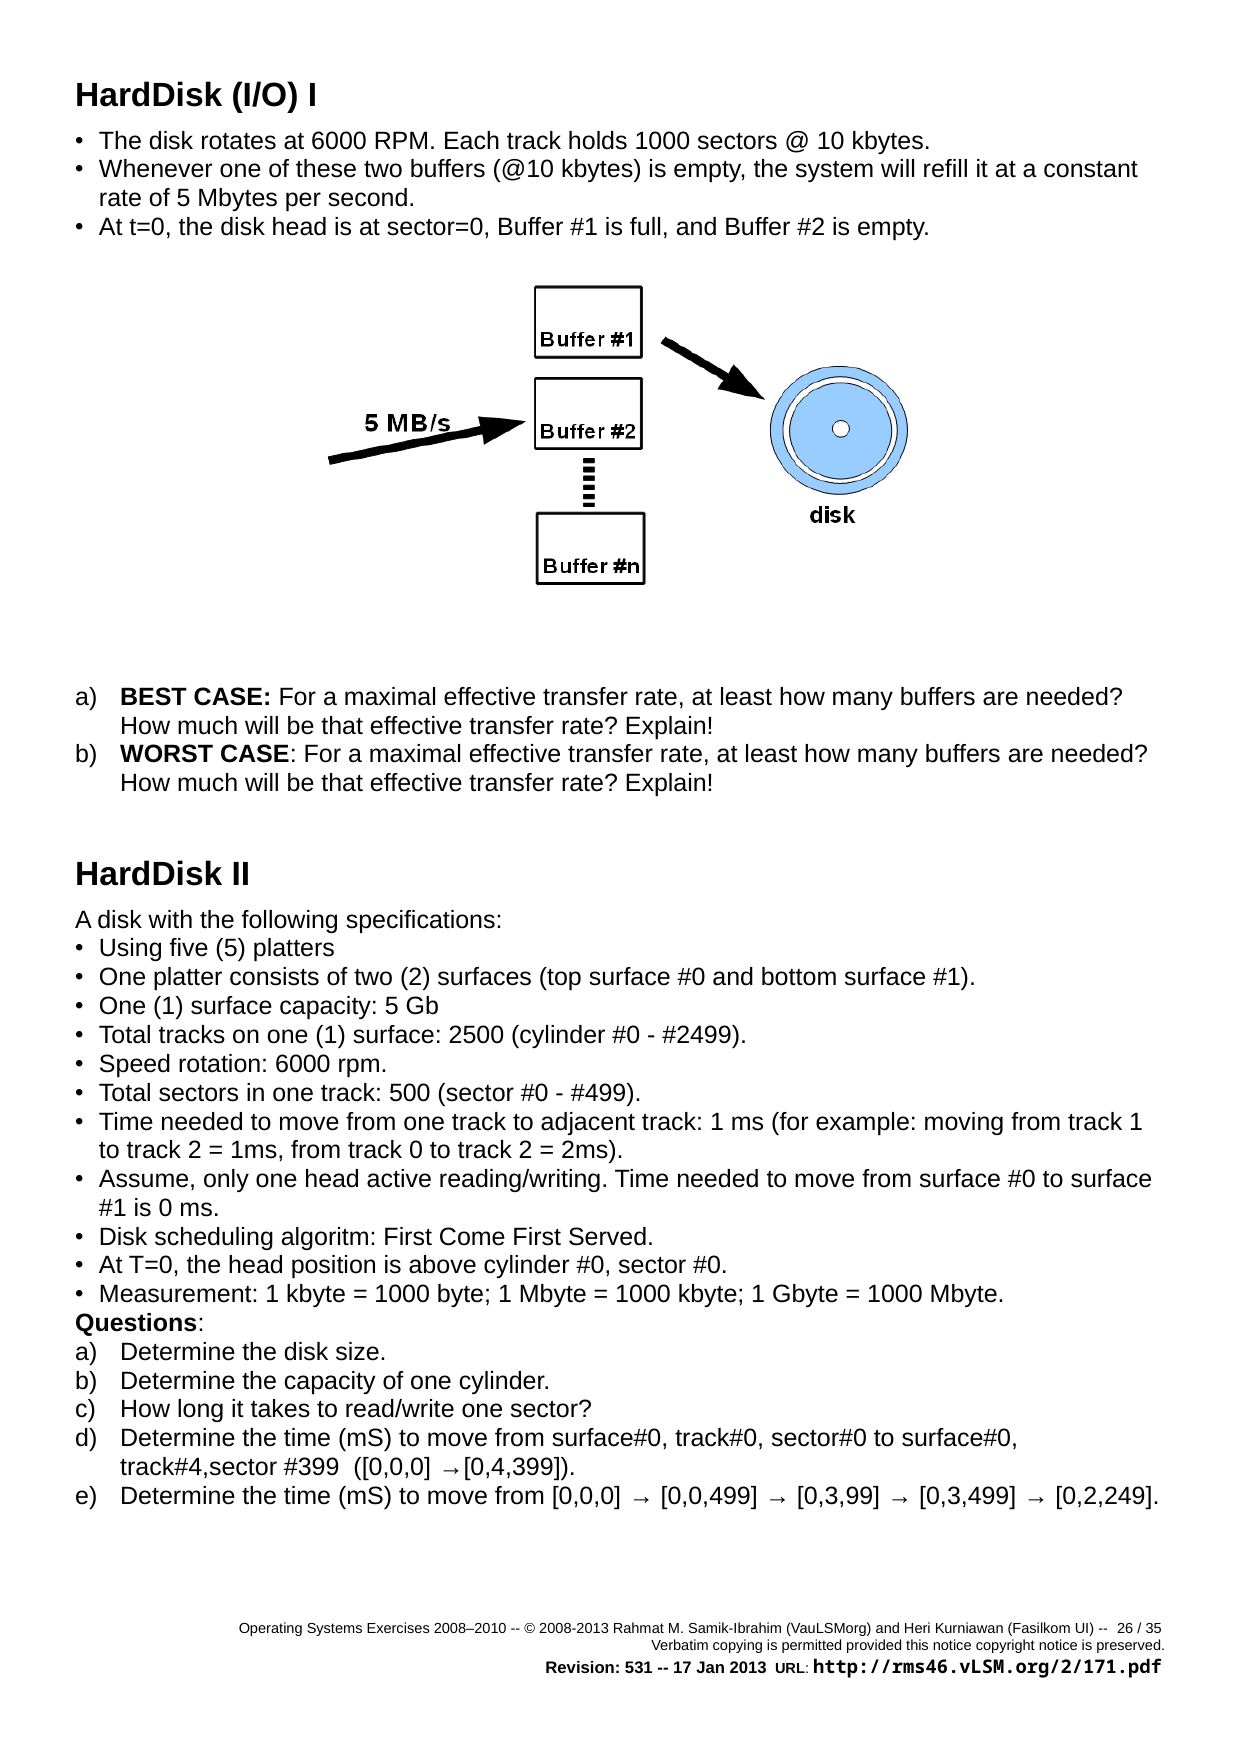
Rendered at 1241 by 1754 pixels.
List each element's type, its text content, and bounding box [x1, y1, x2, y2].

list Using five (5) platters [75, 933, 1166, 962]
picture [314, 269, 926, 601]
list One (1) surface capacity: 5 Gb [75, 991, 1166, 1020]
subtitle HardDisk (I/O) I [75, 75, 1166, 114]
list Determine the disk size. [75, 1337, 1166, 1366]
list Determine the time (mS) to move from [0,0,0] → [0,0,499] → [0,3,99] → [0,3,499] → [0,2,249]. [75, 1481, 1166, 1509]
list How long it takes to read/write one sector? [75, 1394, 1166, 1423]
list Total sectors in one track: 500 (sector #0 - #499). [75, 1078, 1166, 1106]
text Questions: [75, 1308, 1166, 1337]
list Disk scheduling algoritm: First Come First Served. [75, 1222, 1166, 1251]
list Whenever one of these two buffers (@10 kbytes) is empty, the system will refill it at a constant rate of 5 Mbytes per second. [75, 154, 1166, 212]
list BEST CASE: For a maximal effective transfer rate, at least how many buffers are needed? How much will be that effective transfer rate? Explain! [75, 682, 1166, 739]
list Determine the capacity of one cylinder. [75, 1366, 1166, 1394]
list One platter consists of two (2) surfaces (top surface #0 and bottom surface #1). [75, 962, 1166, 991]
list WORST CASE: For a maximal effective transfer rate, at least how many buffers are needed? How much will be that effective transfer rate? Explain! [75, 739, 1166, 797]
text A disk with the following specifications: [75, 904, 1166, 933]
list Time needed to move from one track to adjacent track: 1 ms (for example: moving from track 1 to track 2 = 1ms, from track 0 to track 2 = 2ms). [75, 1106, 1166, 1164]
subtitle HardDisk II [75, 854, 1166, 893]
list Speed rotation: 6000 rpm. [75, 1049, 1166, 1078]
list The disk rotates at 6000 RPM. Each track holds 1000 sectors @ 10 kbytes. [75, 126, 1166, 154]
list Determine the time (mS) to move from surface#0, track#0, sector#0 to surface#0, track#4,sector #399 ([0,0,0] →[0,4,399]). [75, 1423, 1166, 1481]
list Measurement: 1 kbyte = 1000 byte; 1 Mbyte = 1000 kbyte; 1 Gbyte = 1000 Mbyte. [75, 1279, 1166, 1308]
list Assume, only one head active reading/writing. Time needed to move from surface #0 to surface #1 is 0 ms. [75, 1164, 1166, 1222]
list Total tracks on one (1) surface: 2500 (cylinder #0 - #2499). [75, 1020, 1166, 1049]
list At T=0, the head position is above cylinder #0, sector #0. [75, 1251, 1166, 1279]
list At t=0, the disk head is at sector=0, Buffer #1 is full, and Buffer #2 is empty. [75, 212, 1166, 241]
